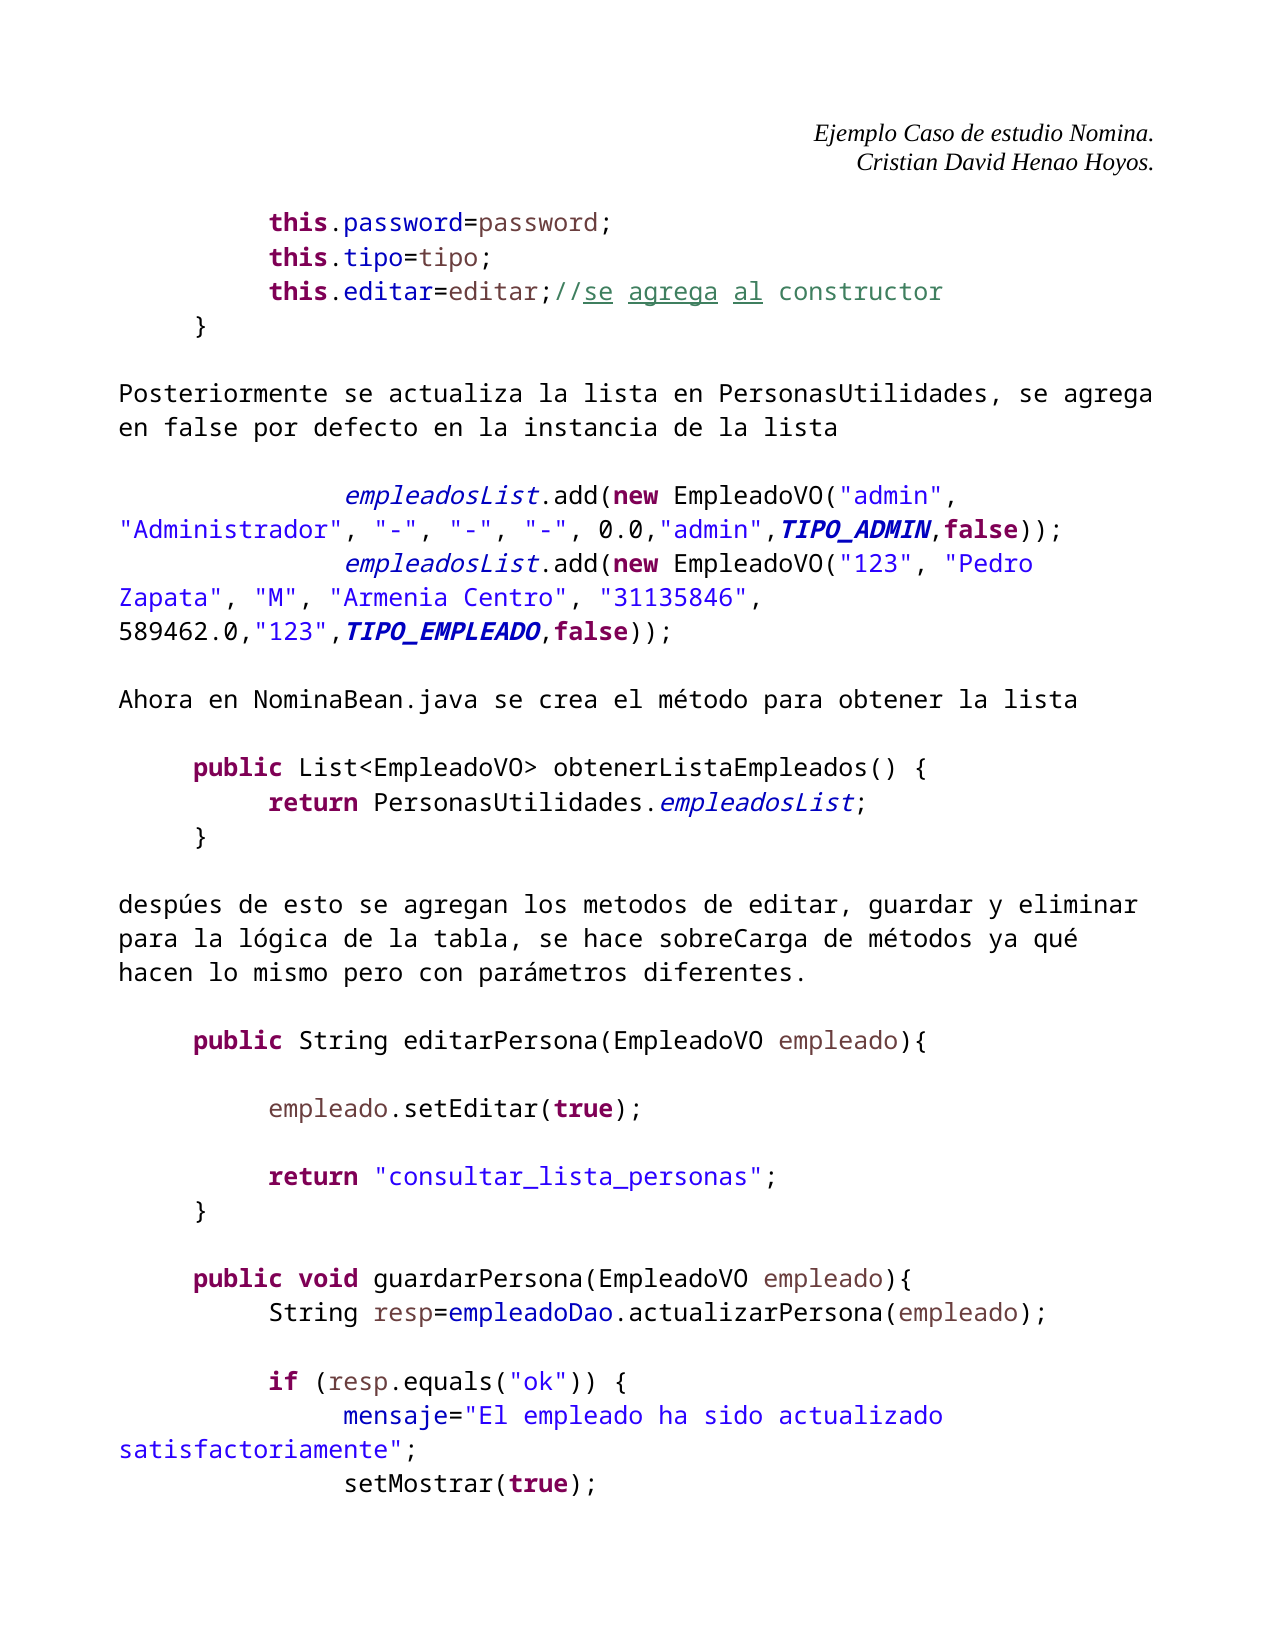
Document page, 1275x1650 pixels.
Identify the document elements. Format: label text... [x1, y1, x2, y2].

text despúes de esto se agregan los metodos de editar, guardar y eliminar para la lógica de la tabla, se hace sobreCarga de métodos ya qué hacen lo mismo pero con parámetros diferentes. [118, 886, 1157, 988]
text setMostrar(true); [118, 1465, 1157, 1499]
text if (resp.equals("ok")) { [118, 1363, 1157, 1397]
text } [118, 307, 1157, 341]
text public String editarPersona(EmpleadoVO empleado){ [118, 1023, 1157, 1057]
text empleadosList.add(new EmpleadoVO("123", "Pedro Zapata", "M", "Armenia Centro", "31135846", 589462.0,"123",TIPO_EMPLEADO,false)); [118, 546, 1157, 648]
text mensaje="El empleado ha sido actualizado satisfactoriamente"; [118, 1397, 1157, 1465]
text empleadosList.add(new EmpleadoVO("admin", "Administrador", "-", "-", "-", 0.0,"admin",TIPO_ADMIN,false)); [118, 478, 1157, 546]
text this.tipo=tipo; [118, 239, 1157, 273]
text return "consultar_lista_personas"; [118, 1159, 1157, 1193]
text this.password=password; [118, 205, 1157, 239]
text public List<EmpleadoVO> obtenerListaEmpleados() { [118, 750, 1157, 784]
text Ahora en NominaBean.java se crea el método para obtener la lista [118, 682, 1157, 716]
text } [118, 818, 1157, 852]
text public void guardarPersona(EmpleadoVO empleado){ [118, 1261, 1157, 1295]
text } [118, 1193, 1157, 1227]
text return PersonasUtilidades.empleadosList; [118, 784, 1157, 818]
text String resp=empleadoDao.actualizarPersona(empleado); [118, 1295, 1157, 1329]
text Posteriormente se actualiza la lista en PersonasUtilidades, se agrega en false por defecto en la instancia de la lista [118, 375, 1157, 443]
text this.editar=editar;//se agrega al constructor [118, 273, 1157, 307]
text empleado.setEditar(true); [118, 1091, 1157, 1125]
